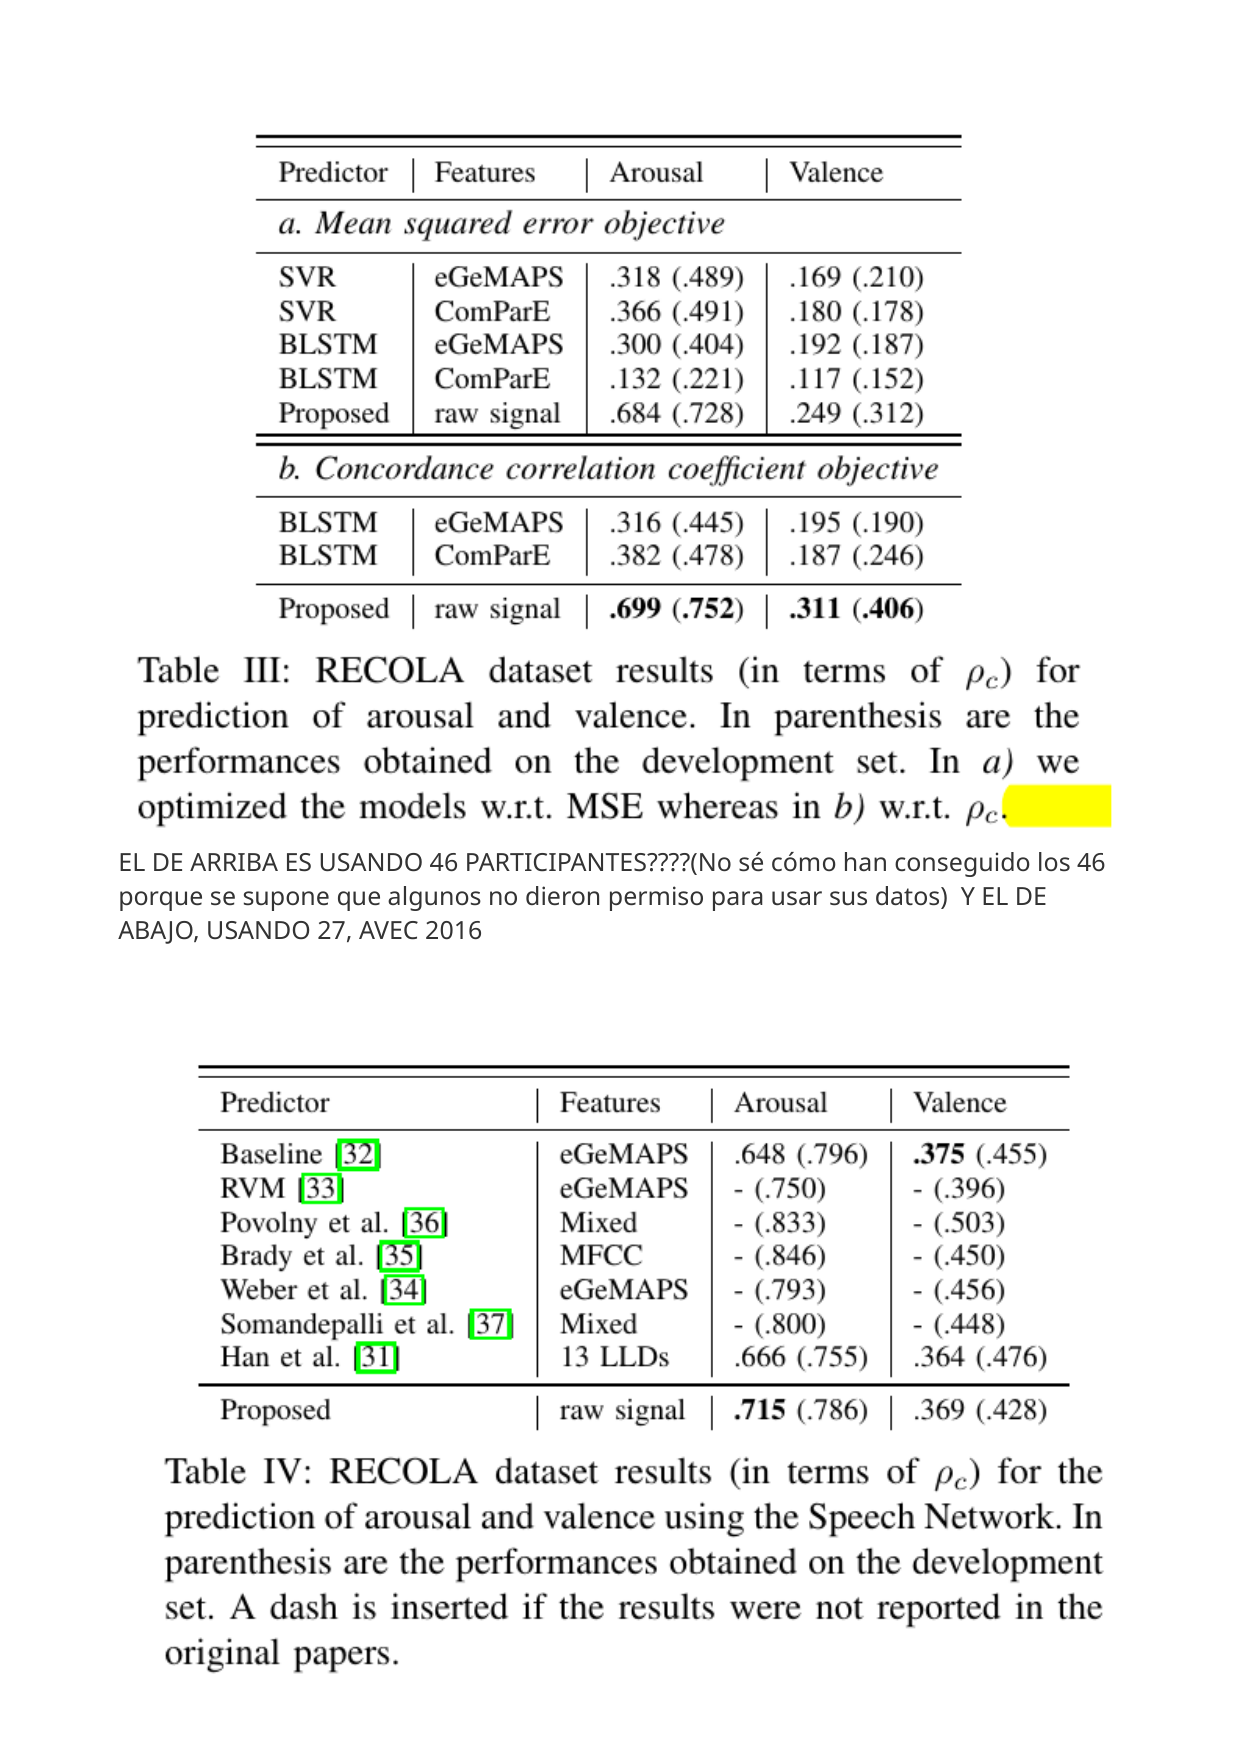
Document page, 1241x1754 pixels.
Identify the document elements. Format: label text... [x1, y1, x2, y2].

text EL DE ARRIBA ES USANDO 46 PARTICIPANTES????(No sé cómo han conseguido los 46 porque se supone que algunos no dieron permiso para usar sus datos) Y EL DE ABAJO, USANDO 27, AVEC 2016 [118, 118, 1122, 947]
picture [124, 1040, 1129, 1694]
picture [128, 118, 1112, 845]
